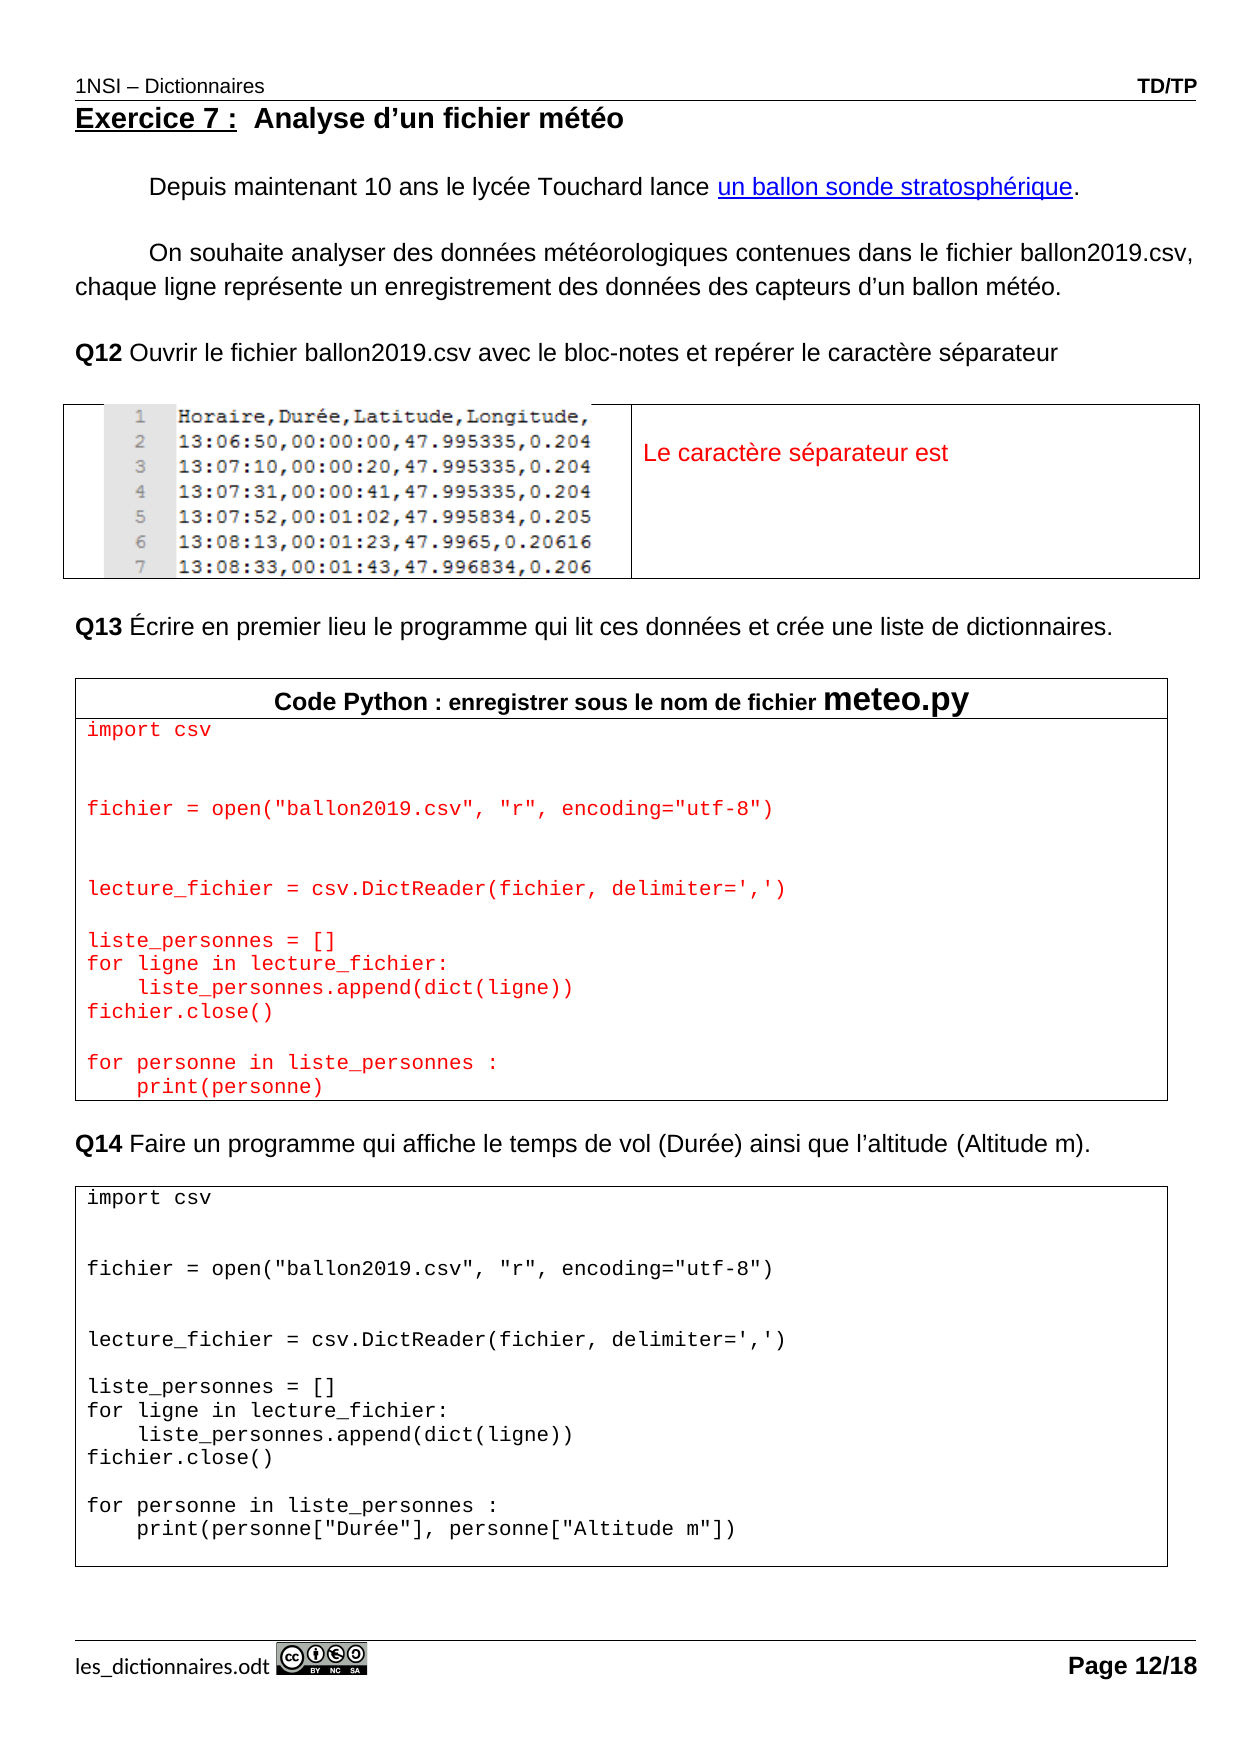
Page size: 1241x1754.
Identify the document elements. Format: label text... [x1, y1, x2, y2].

picture [276, 1642, 368, 1675]
text Q13 Écrire en premier lieu le programme qui lit ces données et crée une liste de dictionnaires. [75, 612, 1196, 641]
text Q14 Faire un programme qui affiche le temps de vol (Durée) ainsi que l’altitude (Altitude m). [75, 1129, 1196, 1157]
text On souhaite analyser des données météorologiques contenues dans le fichier ballon2019.csv, chaque ligne représente un enregistrement des données des capteurs d’un ballon météo. [75, 238, 1196, 300]
table_header [592, 405, 631, 578]
table_header Le caractère séparateur est [632, 405, 1199, 578]
text Exercice 7 : Analyse d’un fichier météo [75, 101, 1196, 134]
text Q12 Ouvrir le fichier ballon2019.csv avec le bloc-notes et repérer le caractère séparateur [75, 337, 1196, 366]
text Depuis maintenant 10 ans le lycée Touchard lance un ballon sonde stratosphérique. [75, 172, 1196, 201]
picture [103, 404, 592, 578]
table_header [64, 405, 103, 578]
table_header Code Python : enregistrer sous le nom de fichier meteo.py [76, 679, 1167, 718]
